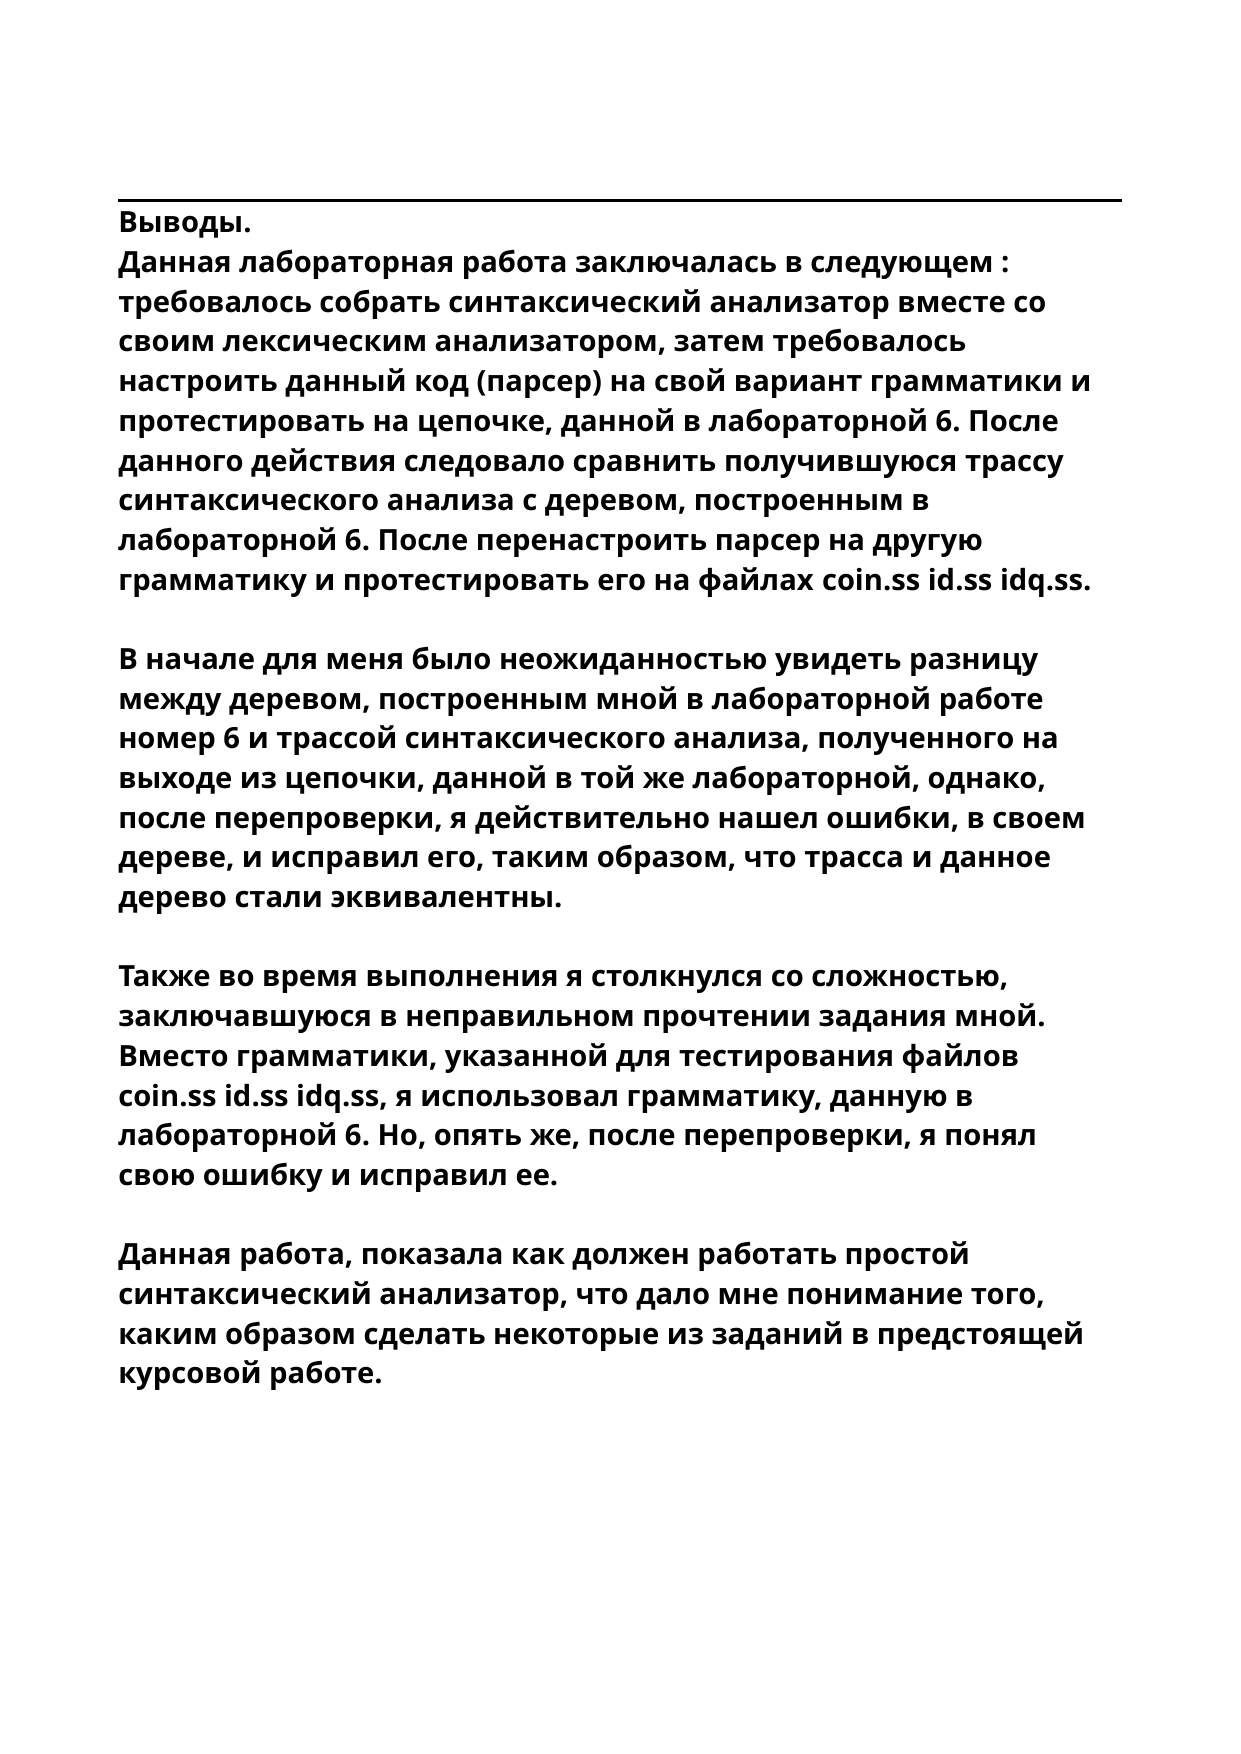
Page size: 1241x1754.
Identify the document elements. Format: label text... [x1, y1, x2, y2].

text Выводы. [118, 202, 1122, 241]
text Данная работа, показала как должен работать простой синтаксический анализатор, что дало мне понимание того, каким образом сделать некоторые из заданий в предстоящей курсовой работе. [118, 1233, 1122, 1392]
text В начале для меня было неожиданностью увидеть разницу между деревом, построенным мной в лабораторной работе номер 6 и трассой синтаксического анализа, полученного на выходе из цепочки, данной в той же лабораторной, однако, после перепроверки, я действительно нашел ошибки, в своем дереве, и исправил его, таким образом, что трасса и данное дерево стали эквивалентны. [118, 638, 1122, 916]
text Данная лабораторная работа заключалась в следующем : требовалось собрать синтаксический анализатор вместе со своим лексическим анализатором, затем требовалось настроить данный код (парсер) на свой вариант грамматики и протестировать на цепочке, данной в лабораторной 6. После данного действия следовало сравнить получившуюся трассу синтаксического анализа с деревом, построенным в лабораторной 6. После перенастроить парсер на другую грамматику и протестировать его на файлах coin.ss id.ss idq.ss. [118, 241, 1122, 598]
text Также во время выполнения я столкнулся со сложностью, заключавшуюся в неправильном прочтении задания мной. Вместо грамматики, указанной для тестирования файлов coin.ss id.ss idq.ss, я использовал грамматику, данную в лабораторной 6. Но, опять же, после перепроверки, я понял свою ошибку и исправил ее. [118, 956, 1122, 1194]
